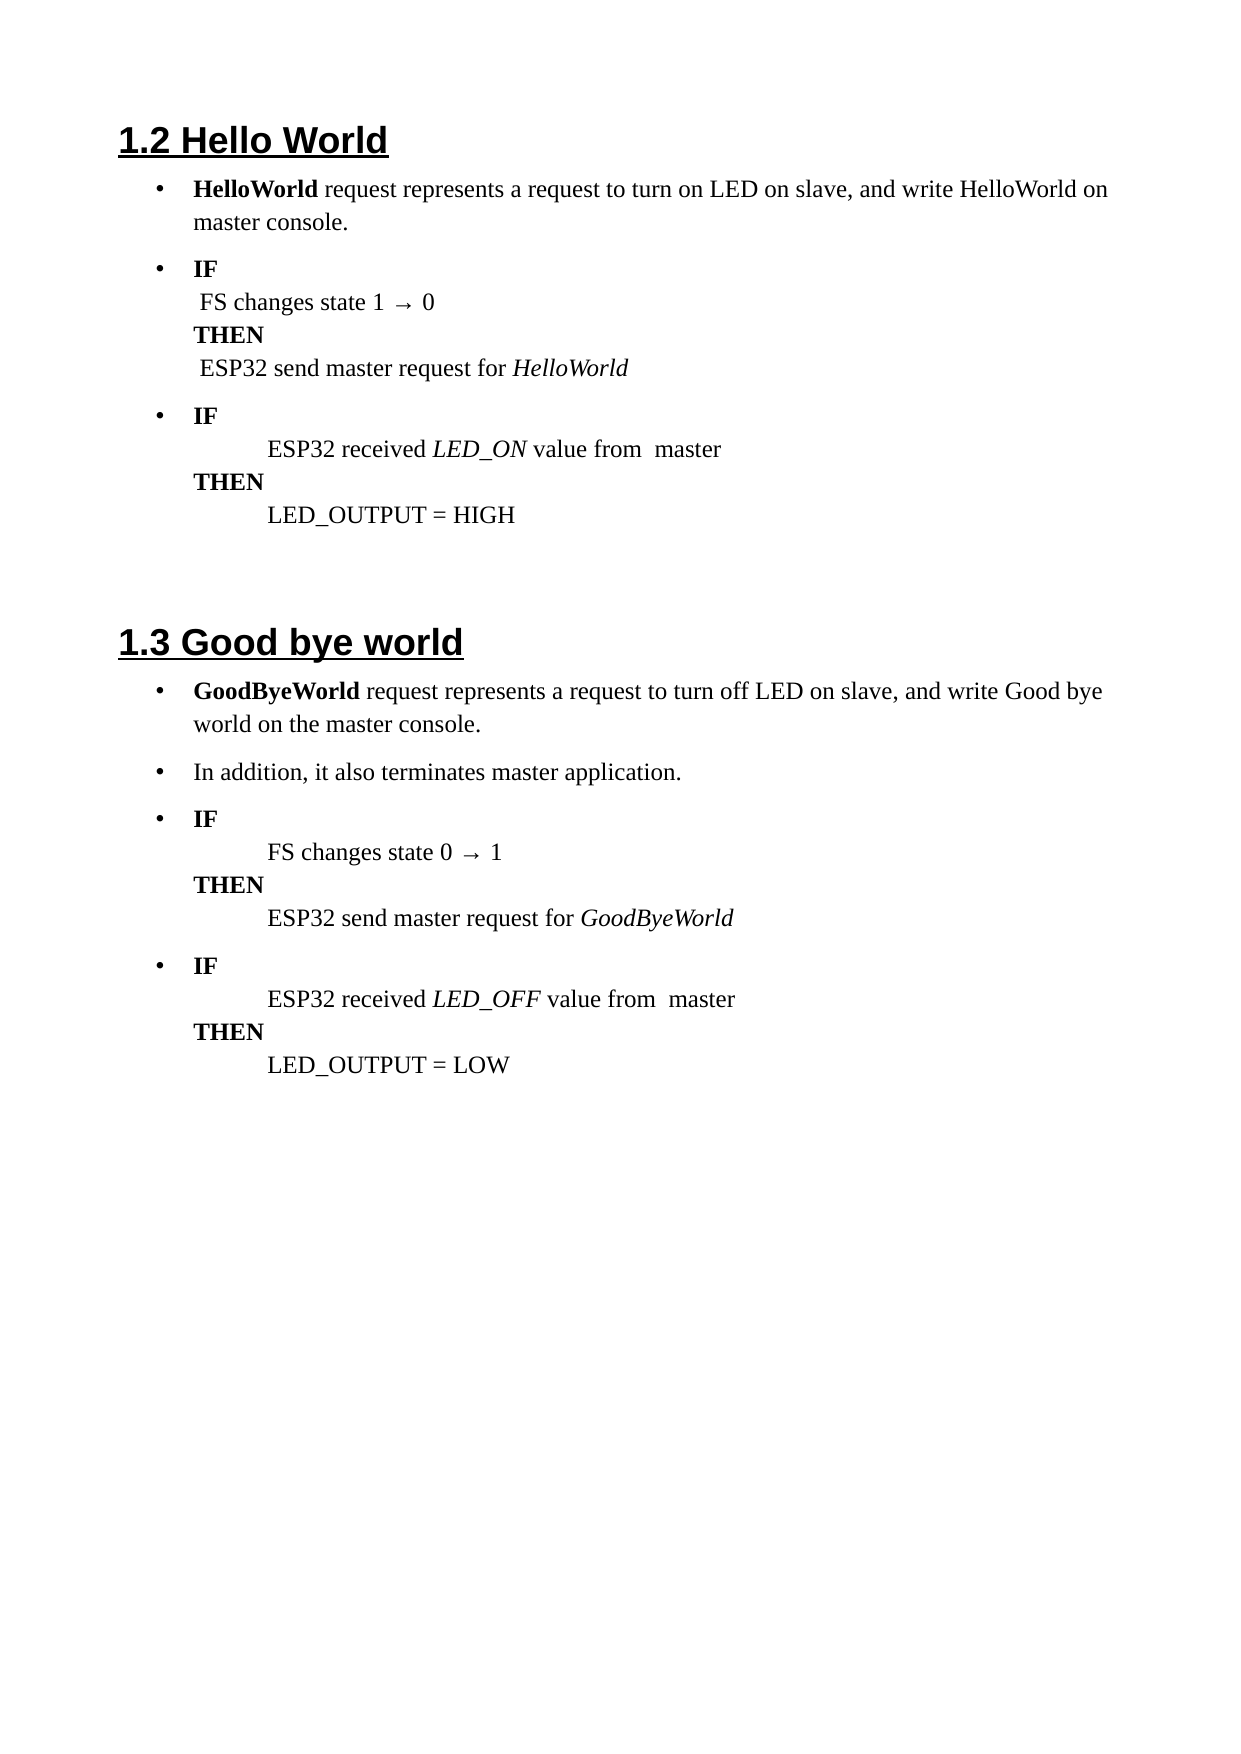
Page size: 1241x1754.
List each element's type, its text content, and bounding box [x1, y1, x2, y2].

list In addition, it also terminates master application. [156, 757, 1122, 785]
list IF ESP32 received LED_OFF value from master THEN LED_OUTPUT = LOW [156, 951, 1122, 1112]
list IF FS changes state 1 → 0 THEN ESP32 send master request for HelloWorld [156, 254, 1122, 382]
list GoodByeWorld request represents a request to turn off LED on slave, and write Good bye world on the master console. [156, 676, 1122, 738]
list IF ESP32 received LED_ON value from master THEN LED_OUTPUT = HIGH [156, 401, 1122, 529]
subtitle 1.3 Good bye world [118, 620, 1122, 663]
list HelloWorld request represents a request to turn on LED on slave, and write HelloWorld on master console. [156, 174, 1122, 236]
list IF FS changes state 0 → 1 THEN ESP32 send master request for GoodByeWorld [156, 804, 1122, 932]
subtitle 1.2 Hello World [118, 118, 1122, 161]
